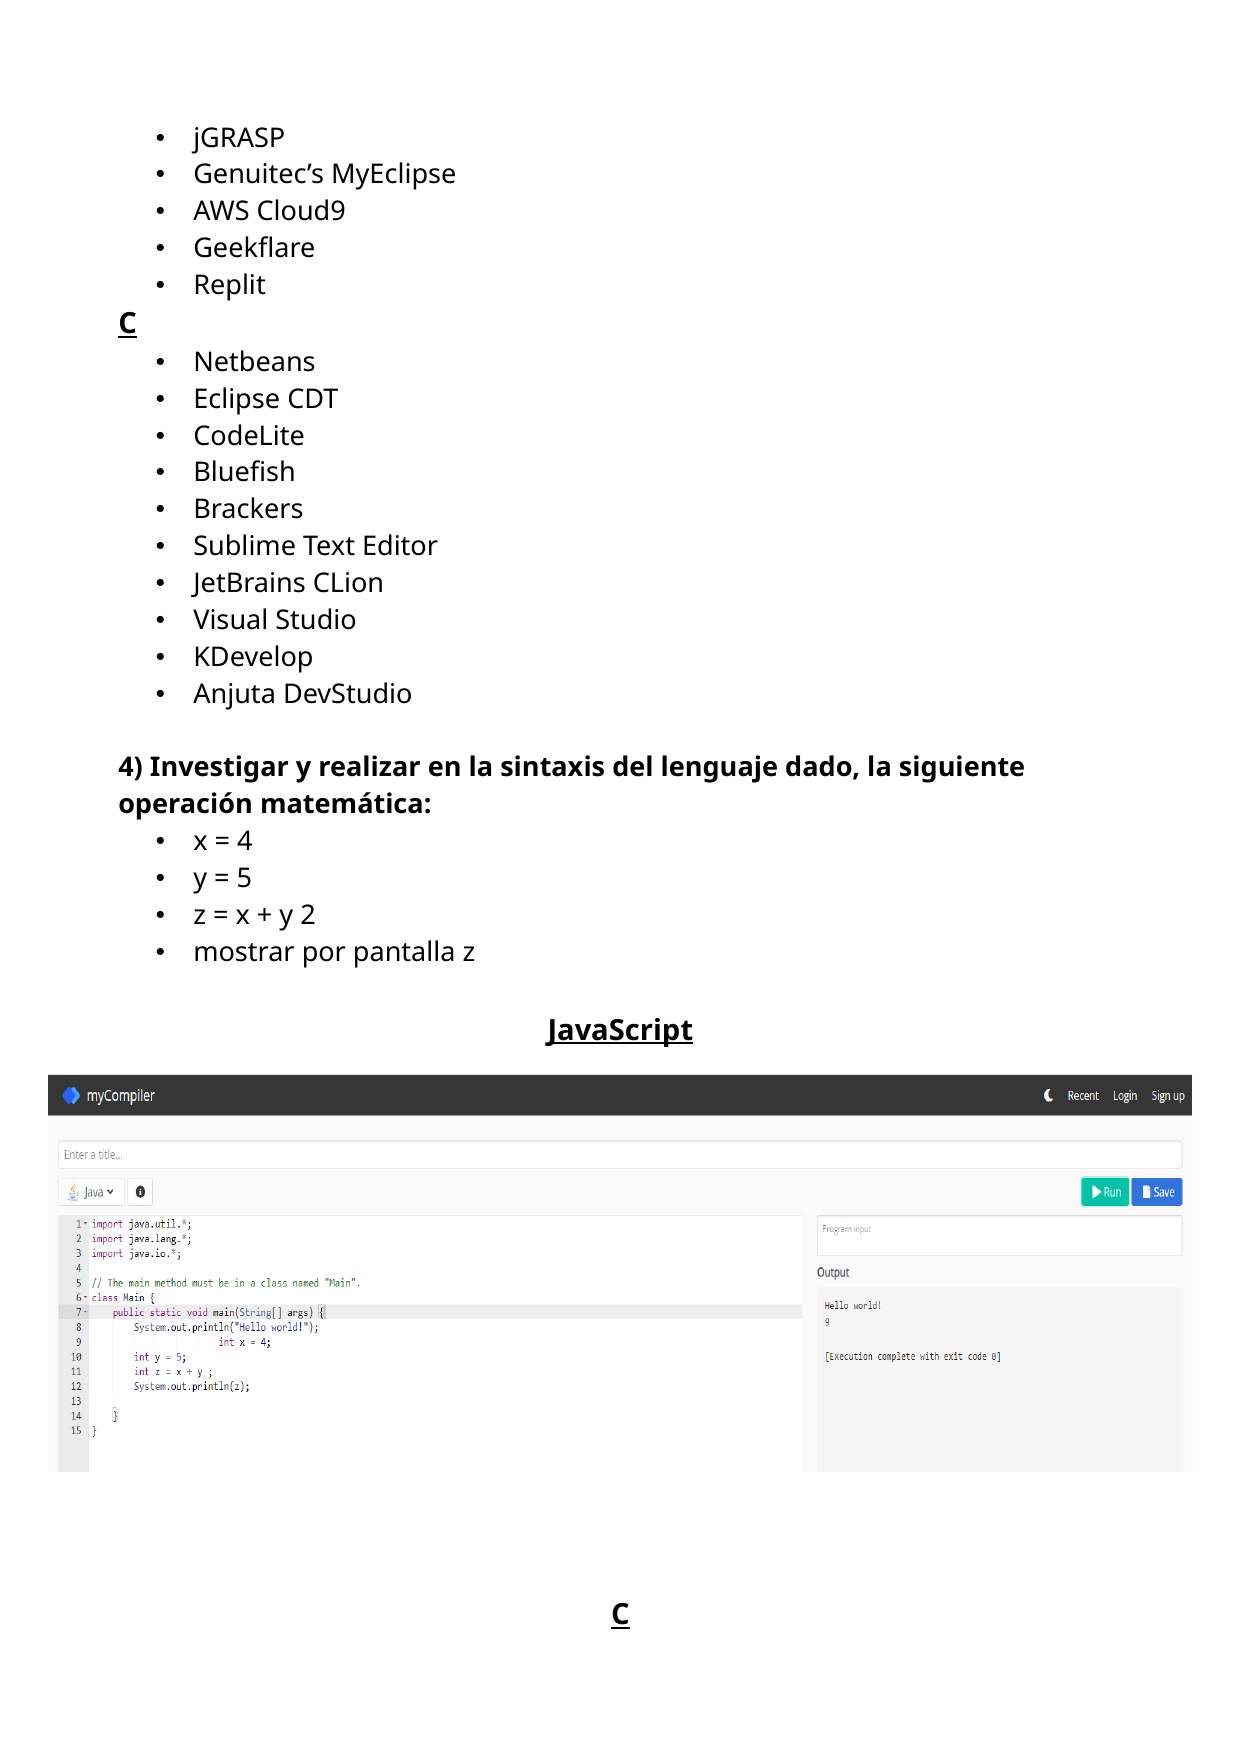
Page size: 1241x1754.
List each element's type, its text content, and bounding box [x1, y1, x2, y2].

list Genuitec’s MyEclipse [156, 155, 1122, 192]
list Brackers [156, 490, 1122, 527]
list z = x + y 2 [156, 895, 1122, 932]
list Eclipse CDT [156, 379, 1122, 416]
list KDevelop [156, 637, 1122, 674]
list Visual Studio [156, 600, 1122, 637]
text C [118, 1593, 1122, 1633]
list Replit [156, 266, 1122, 302]
list x = 4 [156, 822, 1122, 858]
list Sublime Text Editor [156, 527, 1122, 563]
text 4) Investigar y realizar en la sintaxis del lenguaje dado, la siguiente operación matemática: [118, 748, 1122, 822]
text JavaScript [118, 1009, 1122, 1048]
list CodeLite [156, 416, 1122, 453]
list jGRASP [156, 118, 1122, 155]
list AWS Cloud9 [156, 192, 1122, 229]
text C [118, 302, 1122, 342]
picture [48, 1074, 1193, 1472]
list y = 5 [156, 858, 1122, 895]
list Geekflare [156, 229, 1122, 266]
list Netbeans [156, 342, 1122, 379]
list Bluefish [156, 453, 1122, 490]
list JetBrains CLion [156, 563, 1122, 600]
list Anjuta DevStudio [156, 674, 1122, 711]
list mostrar por pantalla z [156, 932, 1122, 969]
